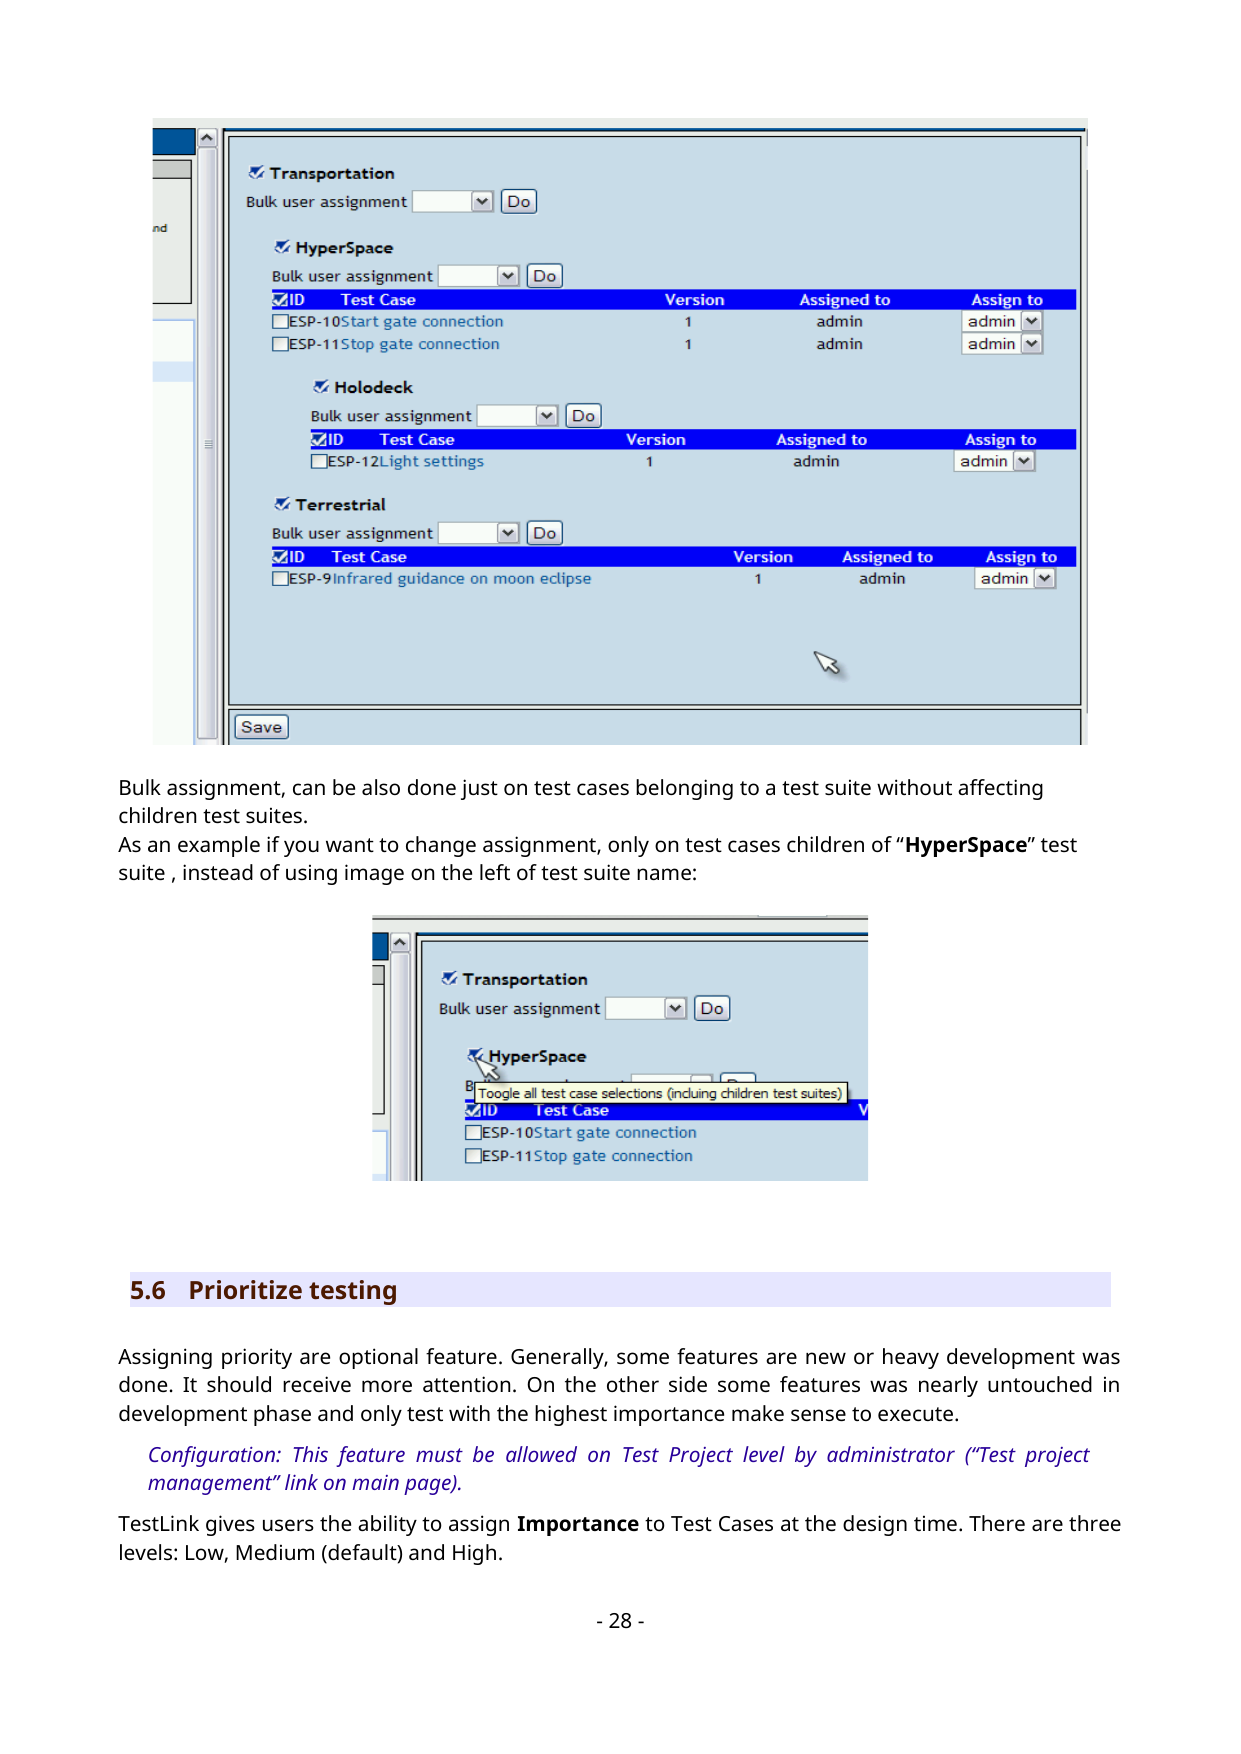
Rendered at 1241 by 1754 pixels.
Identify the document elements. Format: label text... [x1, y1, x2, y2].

picture [152, 118, 1088, 745]
text TestLink gives users the ability to assign Importance to Test Cases at the design time. There are three levels: Low, Medium (default) and High. [118, 1509, 1122, 1566]
text Bulk assignment, can be also done just on test cases belonging to a test suite without affecting children test suites. [118, 773, 1122, 830]
subtitle Prioritize testing [130, 1272, 1111, 1307]
text Configuration: This feature must be allowed on Test Project level by administrator (“Test project management” link on main page). [148, 1440, 1093, 1497]
text Assigning priority are optional feature. Generally, some features are new or heavy development was done. It should receive more attention. On the other side some features was nearly untouched in development phase and only test with the highest importance make sense to execute. [118, 1342, 1122, 1427]
text As an example if you want to change assignment, only on test cases children of “HyperSpace” test suite , instead of using image on the left of test suite name: [118, 830, 1122, 887]
picture [372, 915, 869, 1181]
